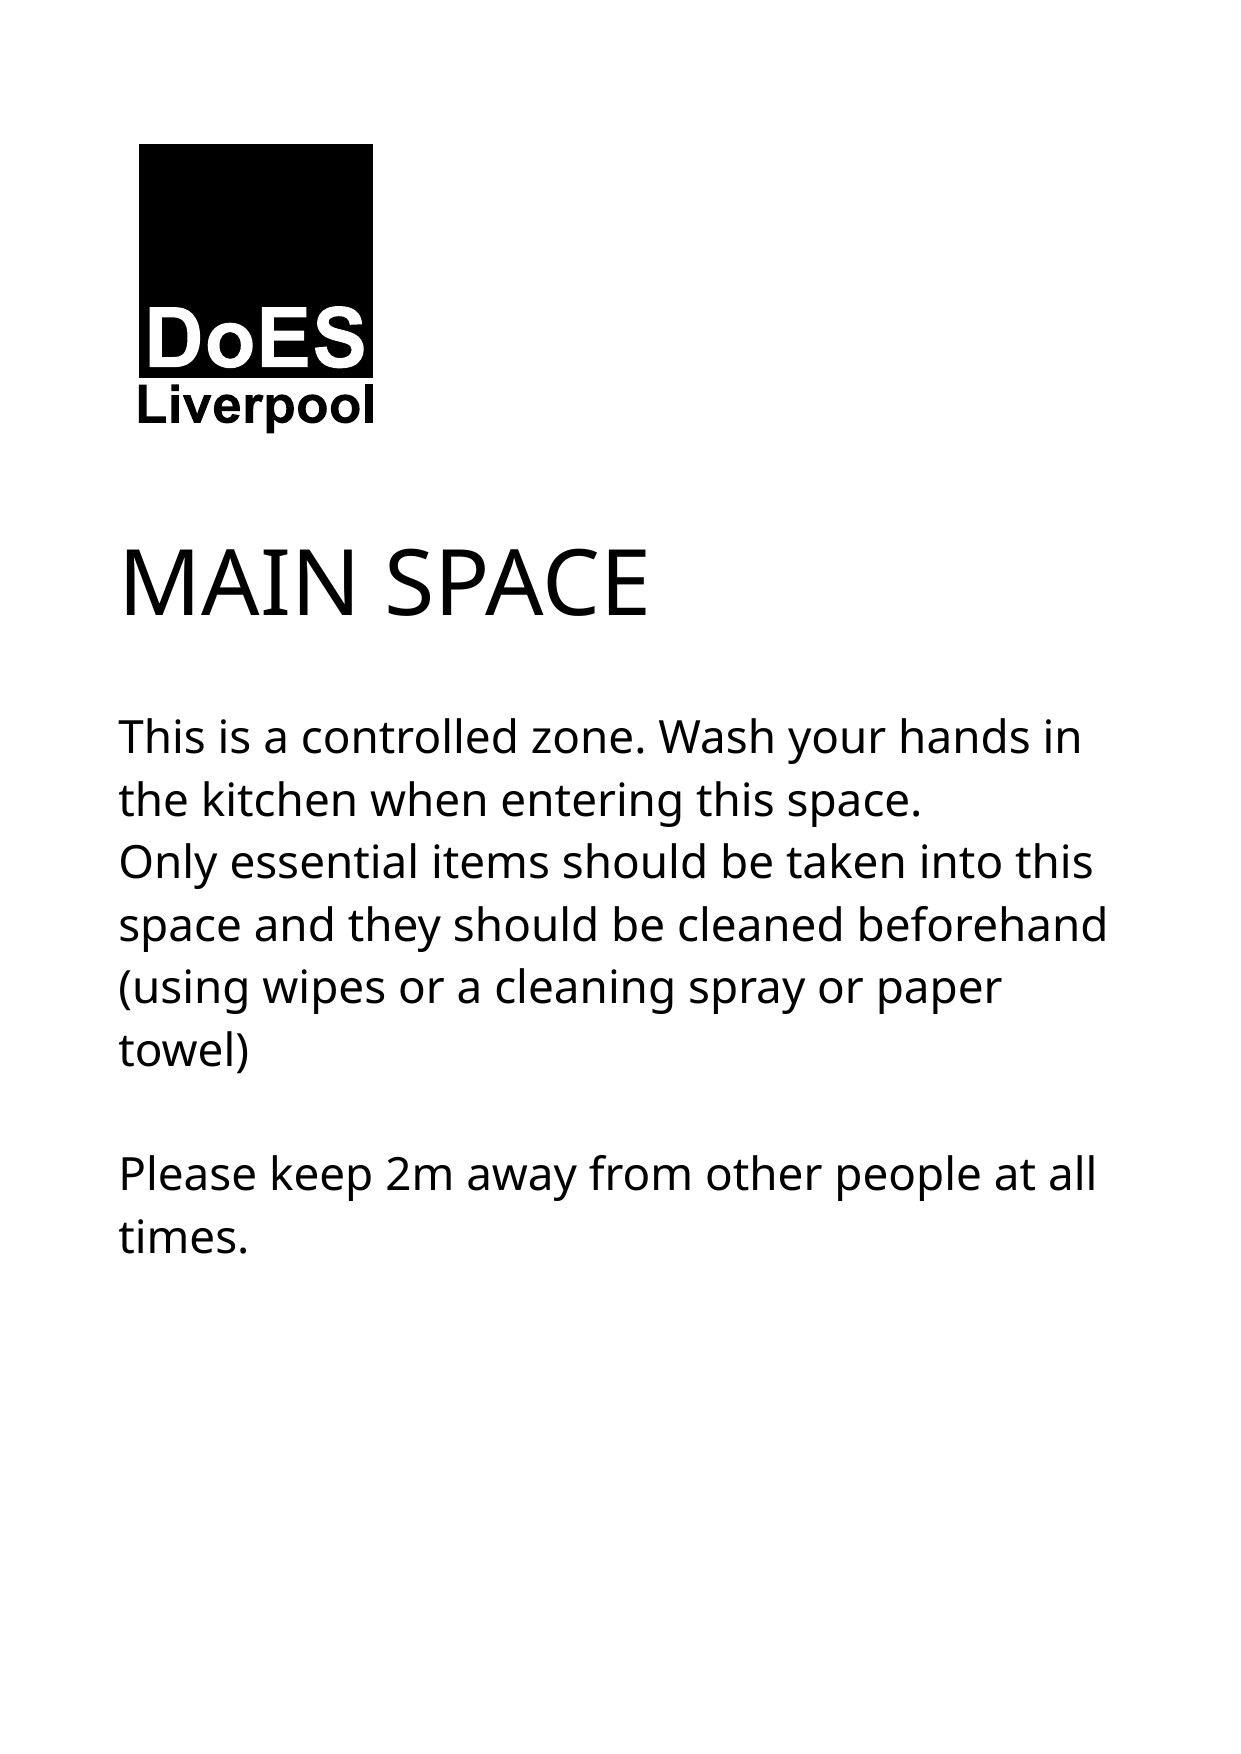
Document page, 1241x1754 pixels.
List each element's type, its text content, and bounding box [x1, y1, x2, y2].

text MAIN SPACE [118, 518, 1122, 643]
text This is a controlled zone. Wash your hands in the kitchen when entering this space. [118, 705, 1122, 830]
text Please keep 2m away from other people at all times. [118, 1142, 1122, 1267]
text Only essential items should be taken into this space and they should be cleaned beforehand (using wipes or a cleaning spray or paper towel) [118, 830, 1122, 1079]
